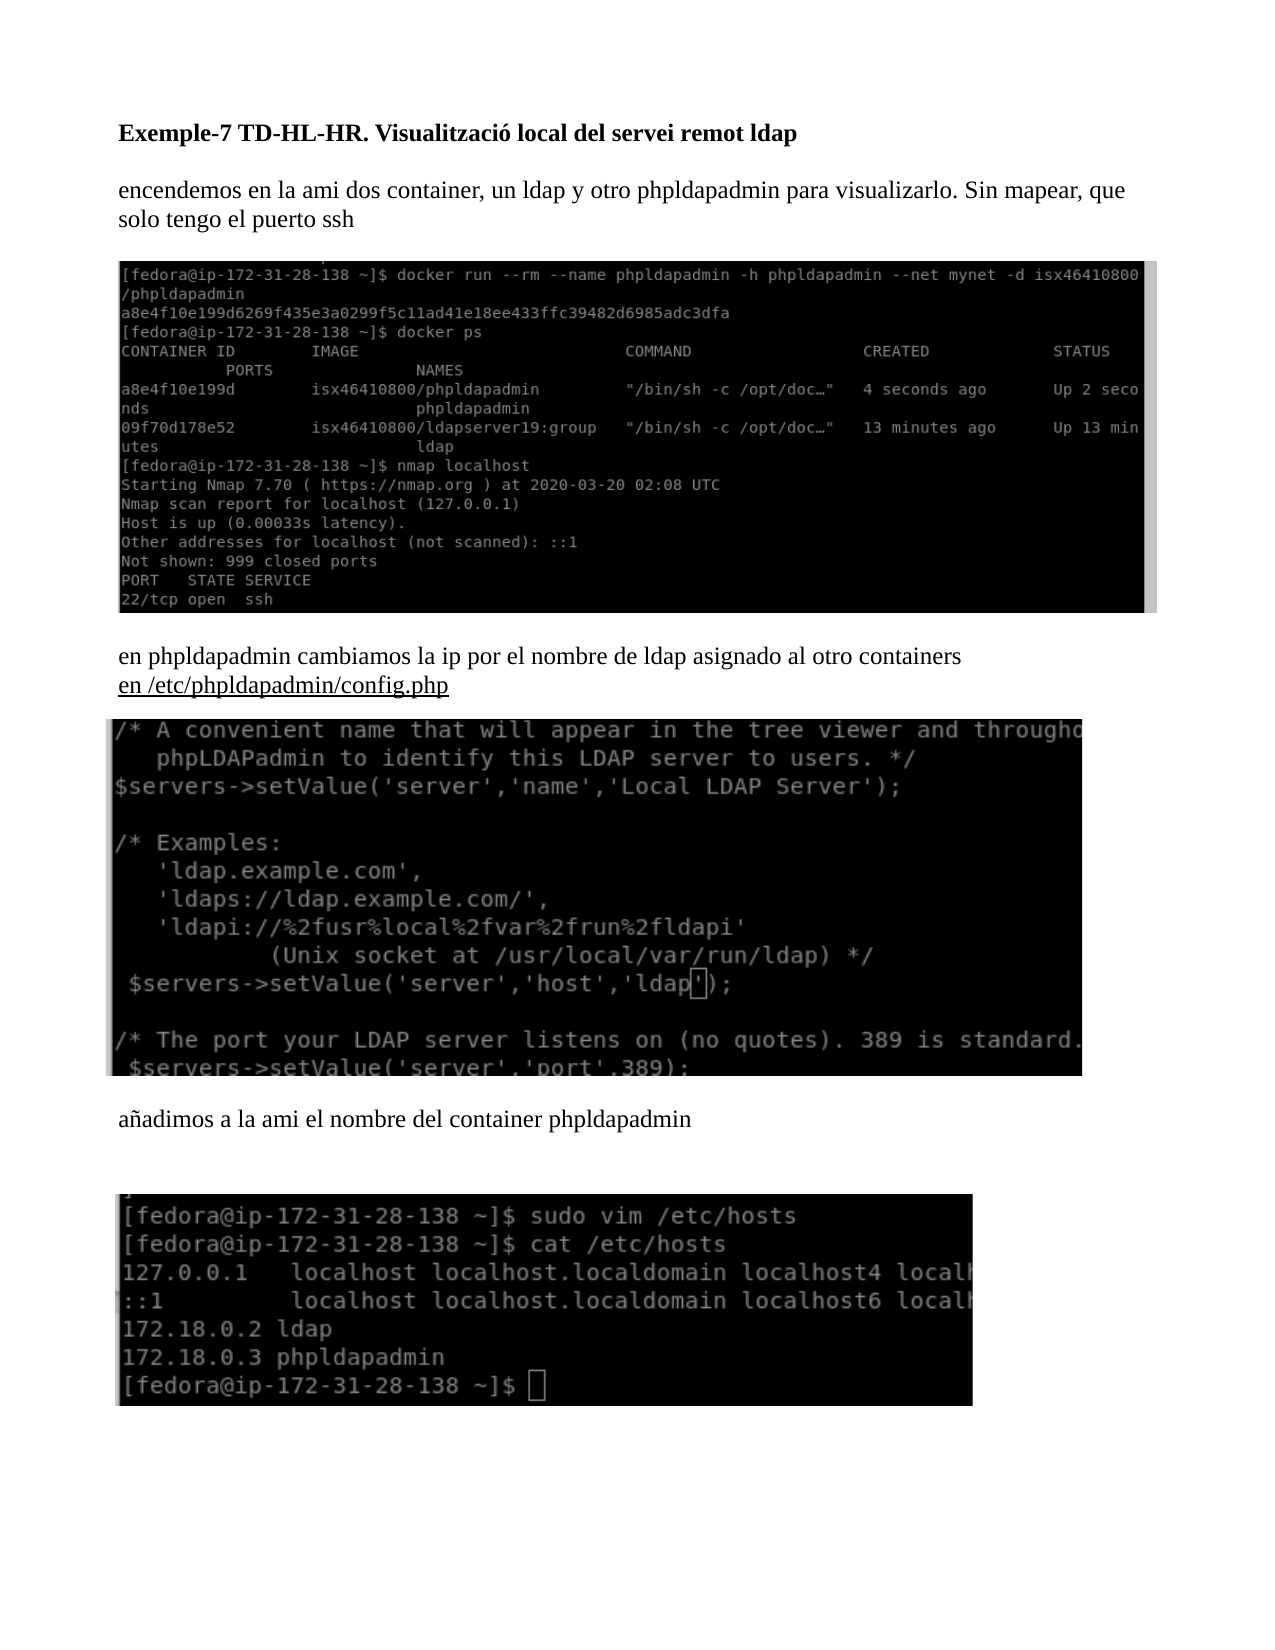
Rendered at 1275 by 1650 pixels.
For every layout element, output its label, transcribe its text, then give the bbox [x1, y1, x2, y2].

text añadimos a la ami el nombre del container phpldapadmin [118, 1104, 1157, 1133]
picture [118, 261, 1157, 613]
text en phpldapadmin cambiamos la ip por el nombre de ldap asignado al otro containers [118, 641, 1157, 670]
text encendemos en la ami dos container, un ldap y otro phpldapadmin para visualizarlo. Sin mapear, que solo tengo el puerto ssh [118, 176, 1157, 233]
text en /etc/phpldapadmin/config.php [118, 670, 1157, 699]
text Exemple-7 TD-HL-HR. Visualització local del servei remot ldap [118, 118, 1157, 147]
picture [105, 719, 1083, 1076]
picture [115, 1194, 973, 1406]
